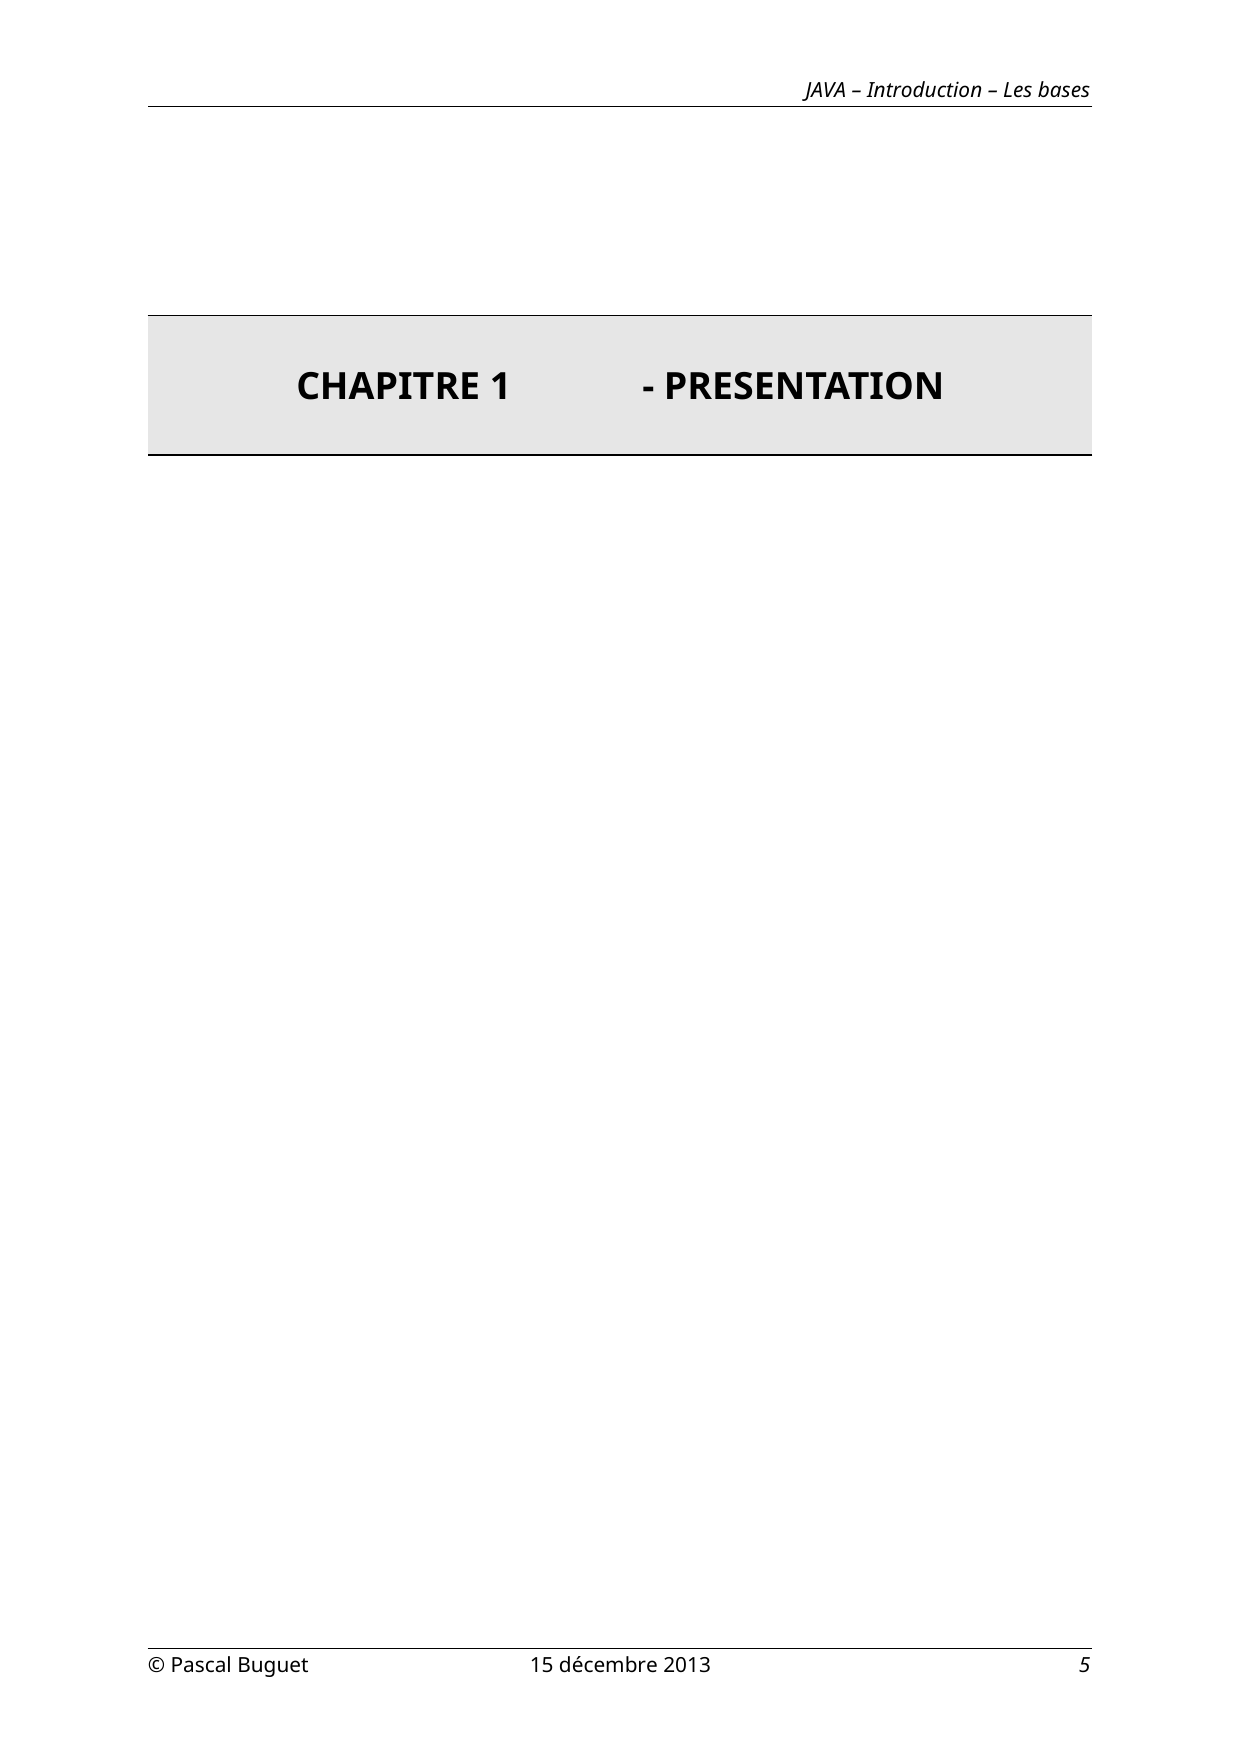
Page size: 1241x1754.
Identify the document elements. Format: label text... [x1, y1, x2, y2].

subtitle - PRESENTATION [148, 316, 1092, 454]
